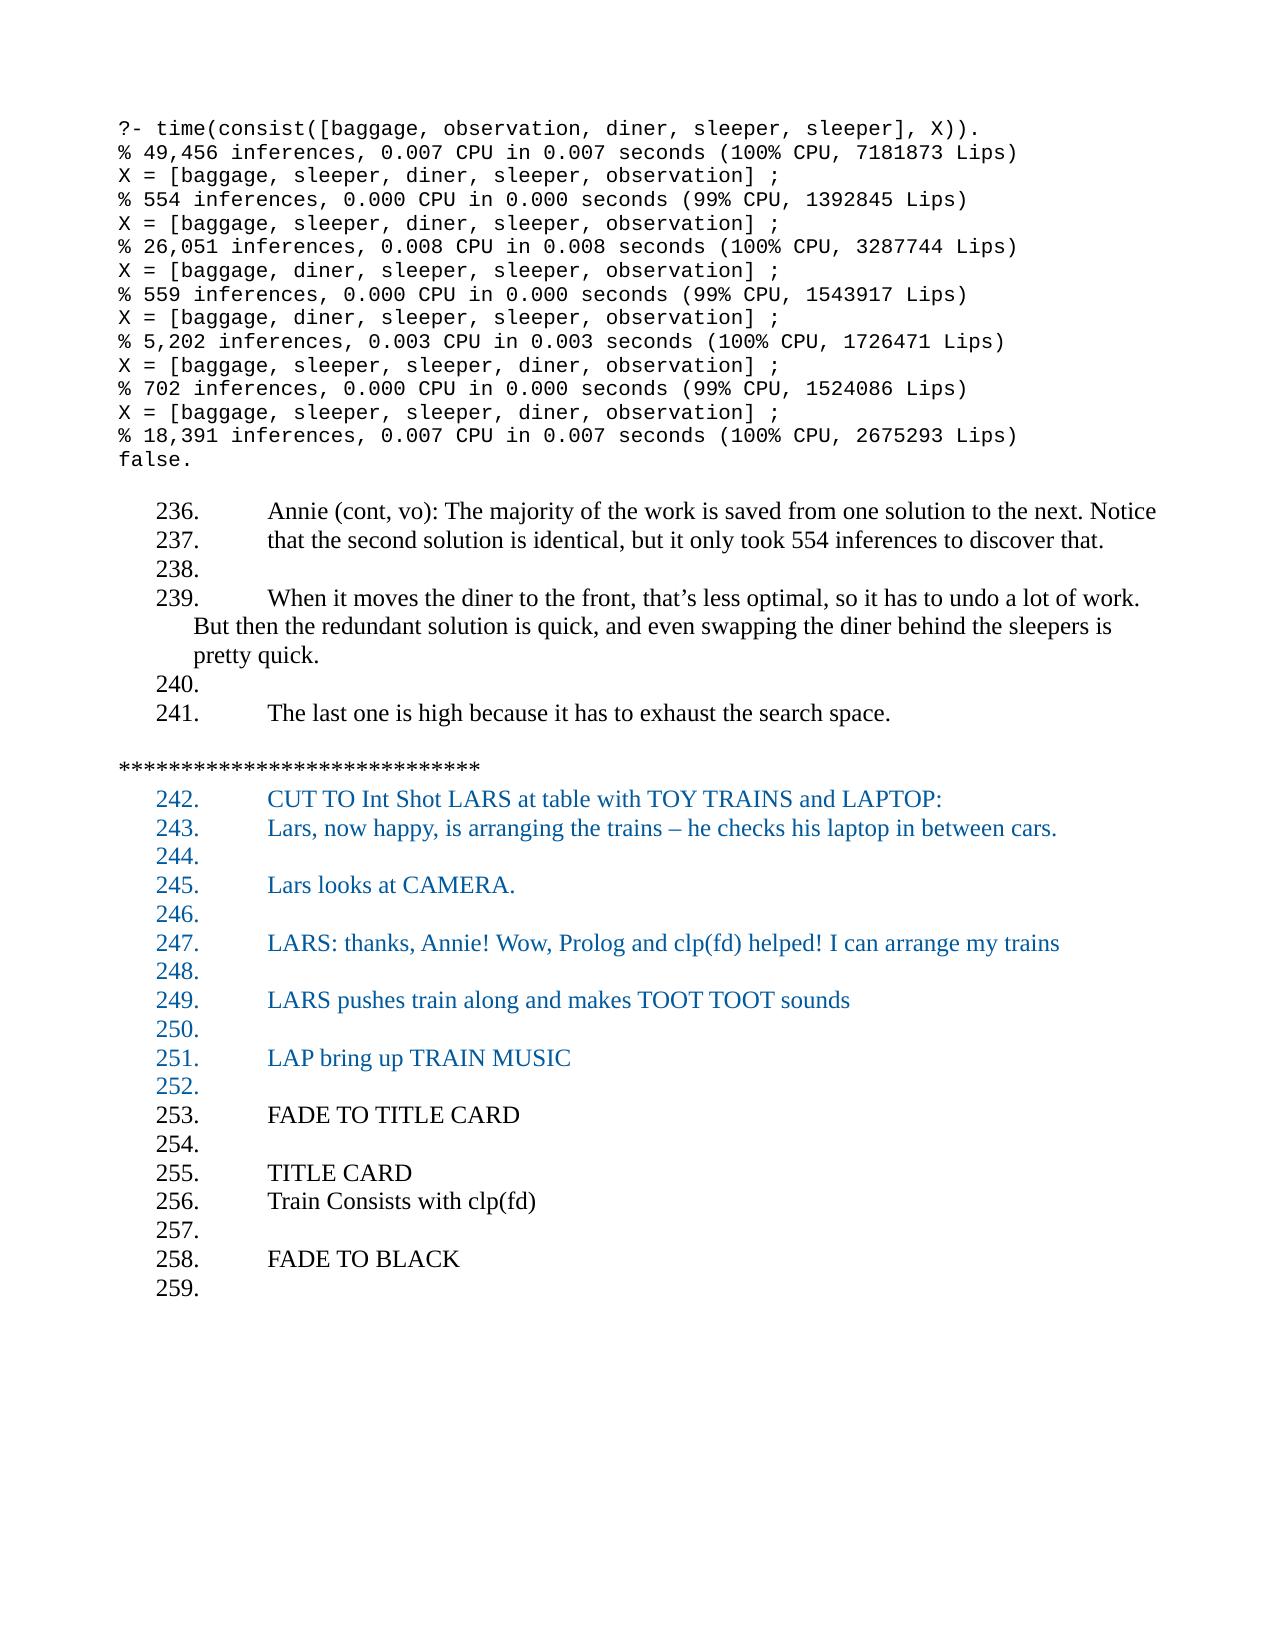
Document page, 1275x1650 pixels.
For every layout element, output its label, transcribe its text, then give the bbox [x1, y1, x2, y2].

text ?- time(consist([baggage, observation, diner, sleeper, sleeper], X)). [118, 118, 1157, 142]
text % 5,202 inferences, 0.003 CPU in 0.003 seconds (100% CPU, 1726471 Lips) [118, 331, 1157, 354]
text X = [baggage, diner, sleeper, sleeper, observation] ; [118, 307, 1157, 331]
text X = [baggage, sleeper, diner, sleeper, observation] ; [118, 213, 1157, 236]
text false. [118, 449, 1157, 473]
text % 18,391 inferences, 0.007 CPU in 0.007 seconds (100% CPU, 2675293 Lips) [118, 426, 1157, 449]
list LARS pushes train along and makes TOOT TOOT sounds [156, 985, 1157, 1014]
list FADE TO BLACK [156, 1244, 1157, 1273]
list The last one is high because it has to exhaust the search space. [156, 698, 1157, 726]
list LARS: thanks, Annie! Wow, Prolog and clp(fd) helped! I can arrange my trains [156, 928, 1157, 956]
text ***************************** [118, 755, 1157, 784]
text % 554 inferences, 0.000 CPU in 0.000 seconds (99% CPU, 1392845 Lips) [118, 189, 1157, 213]
list FADE TO TITLE CARD [156, 1100, 1157, 1129]
text % 702 inferences, 0.000 CPU in 0.000 seconds (99% CPU, 1524086 Lips) [118, 378, 1157, 402]
list When it moves the diner to the front, that’s less optimal, so it has to undo a lot of work. But then the redundant solution is quick, and even swapping the diner behind the sleepers is pretty quick. [156, 583, 1157, 669]
list CUT TO Int Shot LARS at table with TOY TRAINS and LAPTOP: [156, 784, 1157, 813]
text X = [baggage, sleeper, sleeper, diner, observation] ; [118, 354, 1157, 378]
list that the second solution is identical, but it only took 554 inferences to discover that. [156, 525, 1157, 554]
text % 49,456 inferences, 0.007 CPU in 0.007 seconds (100% CPU, 7181873 Lips) [118, 142, 1157, 165]
list Annie (cont, vo): The majority of the work is saved from one solution to the next. Notice [156, 496, 1157, 525]
list Lars, now happy, is arranging the trains – he checks his laptop in between cars. [156, 813, 1157, 841]
text X = [baggage, diner, sleeper, sleeper, observation] ; [118, 260, 1157, 284]
text % 559 inferences, 0.000 CPU in 0.000 seconds (99% CPU, 1543917 Lips) [118, 284, 1157, 307]
text X = [baggage, sleeper, diner, sleeper, observation] ; [118, 165, 1157, 189]
list Train Consists with clp(fd) [156, 1186, 1157, 1215]
list LAP bring up TRAIN MUSIC [156, 1043, 1157, 1071]
list TITLE CARD [156, 1158, 1157, 1186]
text % 26,051 inferences, 0.008 CPU in 0.008 seconds (100% CPU, 3287744 Lips) [118, 236, 1157, 260]
list Lars looks at CAMERA. [156, 870, 1157, 899]
text X = [baggage, sleeper, sleeper, diner, observation] ; [118, 402, 1157, 426]
